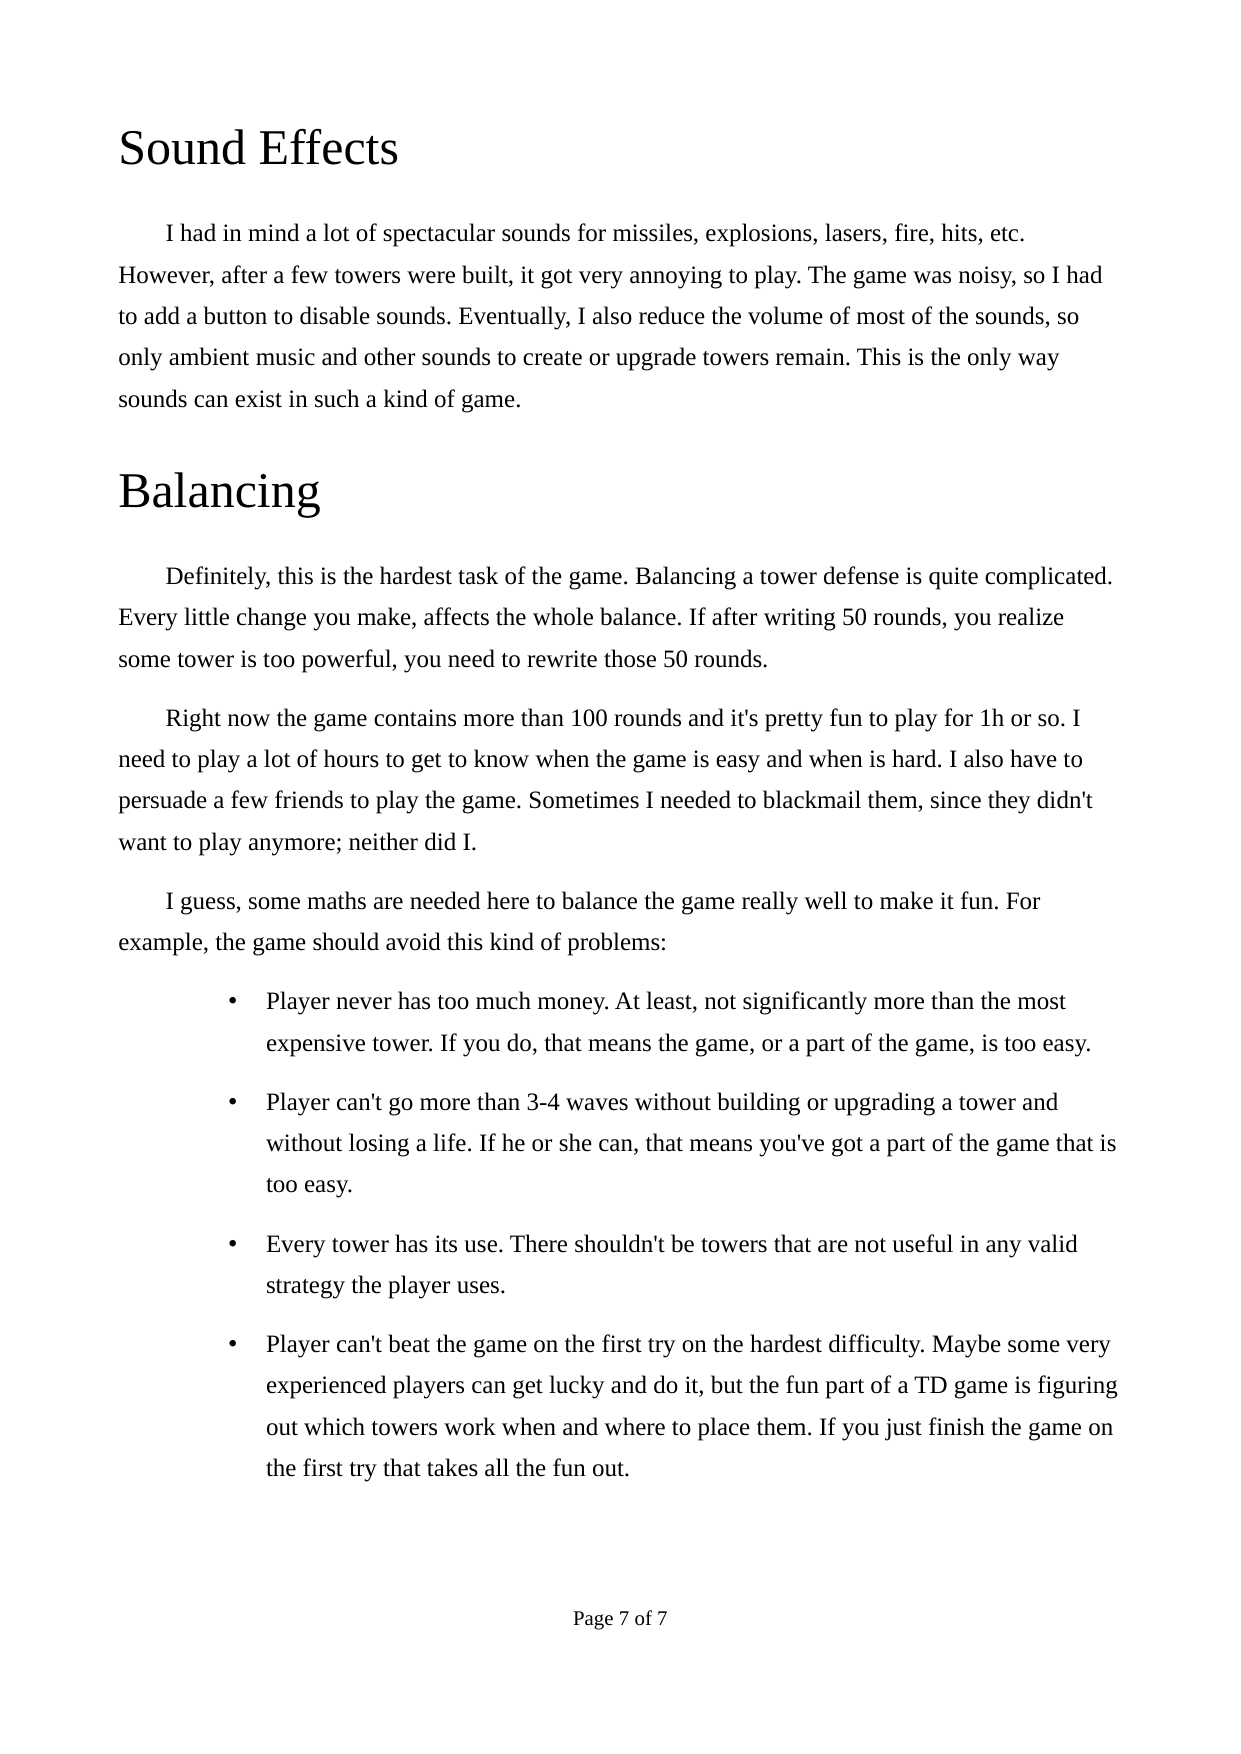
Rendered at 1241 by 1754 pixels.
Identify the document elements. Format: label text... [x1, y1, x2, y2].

text I guess, some maths are needed here to balance the game really well to make it fun. For example, the game should avoid this kind of problems: [118, 876, 1122, 959]
text Definitely, this is the hardest task of the game. Balancing a tower defense is quite complicated. Every little change you make, affects the whole balance. If after writing 50 rounds, you realize some tower is too powerful, you need to rewrite those 50 rounds. [118, 551, 1122, 676]
list Player can't beat the game on the first try on the hardest difficulty. Maybe some very experienced players can get lucky and do it, but the fun part of a TD game is figuring out which towers work when and where to place them. If you just finish the game on the first try that takes all the fun out. [228, 1319, 1122, 1485]
list Every tower has its use. There shouldn't be towers that are not useful in any valid strategy the player uses. [228, 1219, 1122, 1302]
list Player can't go more than 3-4 waves without building or upgrading a tower and without losing a life. If he or she can, that means you've got a part of the game that is too easy. [228, 1077, 1122, 1201]
text I had in mind a lot of spectacular sounds for missiles, explosions, lasers, fire, hits, etc. However, after a few towers were built, it got very annoying to play. The game was noisy, so I had to add a button to disable sounds. Eventually, I also reduce the volume of most of the sounds, so only ambient music and other sounds to create or upgrade towers remain. This is the only way sounds can exist in such a kind of game. [118, 209, 1122, 415]
subtitle Balancing [118, 461, 1122, 518]
text Right now the game contains more than 100 rounds and it's pretty fun to play for 1h or so. I need to play a lot of hours to get to know when the game is easy and when is hard. I also have to persuade a few friends to play the game. Sometimes I needed to blackmail them, since they didn't want to play anymore; neither did I. [118, 693, 1122, 859]
list Player never has too much money. At least, not significantly more than the most expensive tower. If you do, that means the game, or a part of the game, is too easy. [228, 977, 1122, 1059]
subtitle Sound Effects [118, 118, 1122, 176]
